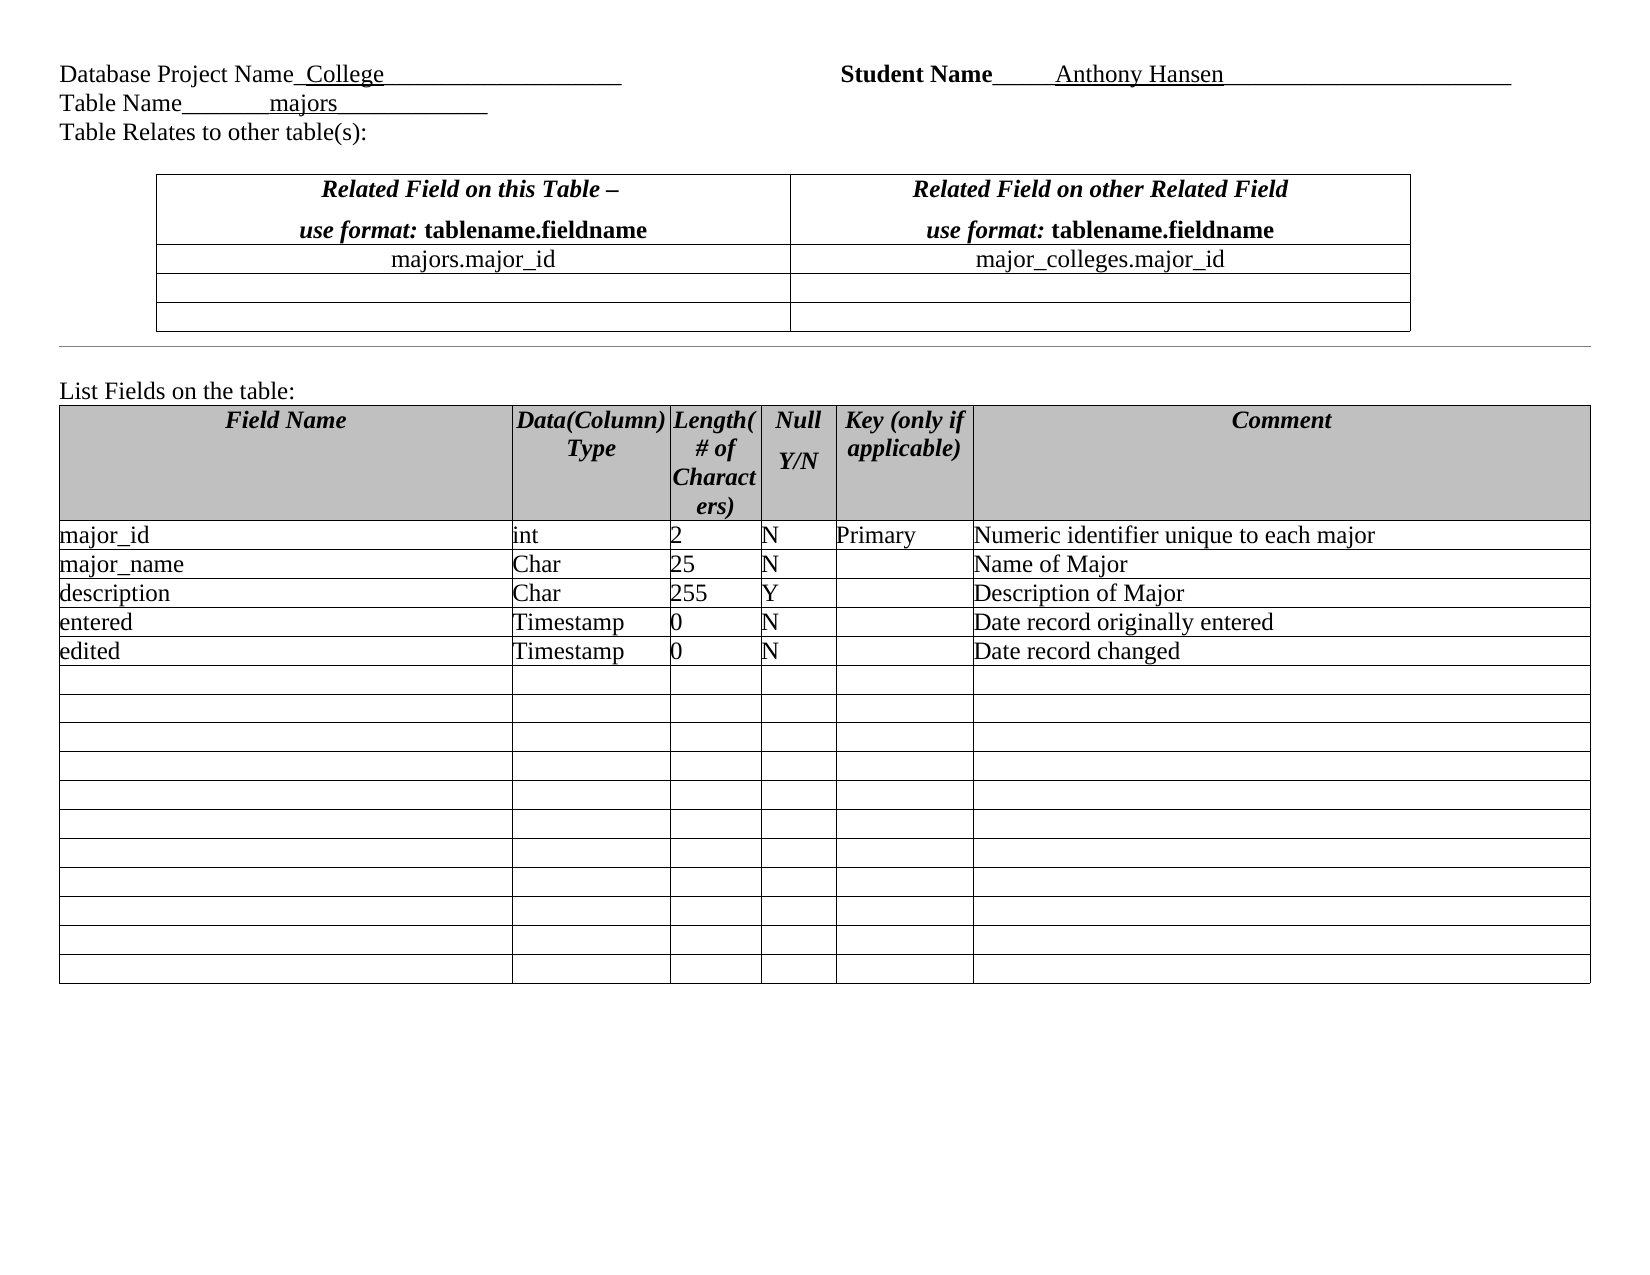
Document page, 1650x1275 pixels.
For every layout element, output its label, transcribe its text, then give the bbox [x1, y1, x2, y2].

table_cell [513, 781, 670, 809]
table_cell [974, 695, 1590, 722]
table_cell [837, 550, 973, 578]
table_header Length(# of Characters) [671, 406, 761, 520]
table_cell major_name [60, 550, 512, 578]
table_cell Y [762, 579, 836, 607]
table_cell 255 [671, 579, 761, 607]
table_cell [837, 810, 973, 838]
table_cell [60, 781, 512, 809]
table_cell [671, 666, 761, 693]
table_cell [837, 868, 973, 896]
table_cell majors.major_id [157, 245, 790, 273]
table_cell [837, 695, 973, 722]
table_cell [837, 955, 973, 983]
table_cell [60, 752, 512, 780]
table_cell [671, 752, 761, 780]
table_cell [791, 274, 1410, 302]
table_cell [837, 723, 973, 751]
table_cell 0 [671, 608, 761, 636]
table_cell [671, 868, 761, 896]
table_header Comment [974, 406, 1590, 520]
table_cell major_id [60, 521, 512, 549]
table_cell [671, 955, 761, 983]
table_cell entered [60, 608, 512, 636]
text Database Project Name_College___________________ Student Name_____Anthony Hansen_______________________ [59, 59, 1591, 88]
table_cell 0 [671, 637, 761, 664]
text Table Name_______majors____________ [59, 88, 1591, 117]
table_cell N [762, 637, 836, 664]
table_cell Char [513, 579, 670, 607]
table_cell [837, 637, 973, 664]
table_cell Description of Major [974, 579, 1590, 607]
table_cell description [60, 579, 512, 607]
table_header Null Y/N [762, 406, 836, 520]
table_cell [837, 752, 973, 780]
table_header Related Field on other Related Field use format: tablename.fieldname [791, 175, 1410, 244]
table_cell [671, 926, 761, 954]
table_cell int [513, 521, 670, 549]
table_cell [837, 926, 973, 954]
table_cell [974, 839, 1590, 867]
table_cell [60, 810, 512, 838]
table_cell [762, 810, 836, 838]
table_header Field Name [60, 406, 512, 520]
table_cell [513, 926, 670, 954]
table_cell [974, 926, 1590, 954]
table_cell [513, 666, 670, 693]
table_cell [837, 608, 973, 636]
table_cell [513, 868, 670, 896]
table_cell [60, 926, 512, 954]
table_cell N [762, 521, 836, 549]
text Table Relates to other table(s): [59, 117, 1591, 145]
table_cell [837, 839, 973, 867]
table_cell [762, 752, 836, 780]
table_cell [513, 810, 670, 838]
table_cell [762, 955, 836, 983]
table_cell Timestamp [513, 637, 670, 664]
table_cell 25 [671, 550, 761, 578]
table_cell [837, 897, 973, 925]
table_cell [671, 723, 761, 751]
table_cell N [762, 608, 836, 636]
table_cell [974, 868, 1590, 896]
table_cell [762, 839, 836, 867]
table_header Key (only if applicable) [837, 406, 973, 520]
table_cell [762, 868, 836, 896]
table_cell [671, 810, 761, 838]
table_cell [791, 303, 1410, 331]
table_cell edited [60, 637, 512, 664]
table_cell [671, 897, 761, 925]
table_cell Date record originally entered [974, 608, 1590, 636]
table_cell Primary [837, 521, 973, 549]
table_cell [60, 839, 512, 867]
table_cell [762, 666, 836, 693]
table_header Related Field on this Table – use format: tablename.fieldname [157, 175, 790, 244]
table_cell [837, 579, 973, 607]
table_cell [513, 752, 670, 780]
table_cell [671, 695, 761, 722]
table_cell major_colleges.major_id [791, 245, 1410, 273]
table_cell [837, 781, 973, 809]
table_cell [157, 303, 790, 331]
table_cell [513, 955, 670, 983]
table_cell [762, 781, 836, 809]
table_cell [837, 666, 973, 693]
table_cell [60, 666, 512, 693]
table_cell [974, 752, 1590, 780]
table_cell [974, 897, 1590, 925]
table_cell Numeric identifier unique to each major [974, 521, 1590, 549]
table_cell [974, 666, 1590, 693]
table_cell [60, 868, 512, 896]
table_cell [974, 955, 1590, 983]
table_cell N [762, 550, 836, 578]
table_cell [513, 723, 670, 751]
table_cell Char [513, 550, 670, 578]
table_cell [513, 897, 670, 925]
table_cell [513, 839, 670, 867]
table_cell [762, 926, 836, 954]
table_cell Timestamp [513, 608, 670, 636]
table_cell 2 [671, 521, 761, 549]
table_cell [974, 781, 1590, 809]
table_cell Name of Major [974, 550, 1590, 578]
table_cell [513, 695, 670, 722]
table_cell [157, 274, 790, 302]
table_cell [762, 695, 836, 722]
table_cell [60, 897, 512, 925]
text List Fields on the table: [59, 376, 1591, 404]
table_cell [974, 723, 1590, 751]
table_cell [762, 723, 836, 751]
table_cell [671, 839, 761, 867]
table_header Data(Column) Type [513, 406, 670, 520]
table_cell [60, 695, 512, 722]
table_cell [60, 723, 512, 751]
table_cell Date record changed [974, 637, 1590, 664]
table_cell [60, 955, 512, 983]
table_cell [671, 781, 761, 809]
table_cell [762, 897, 836, 925]
table_cell [974, 810, 1590, 838]
